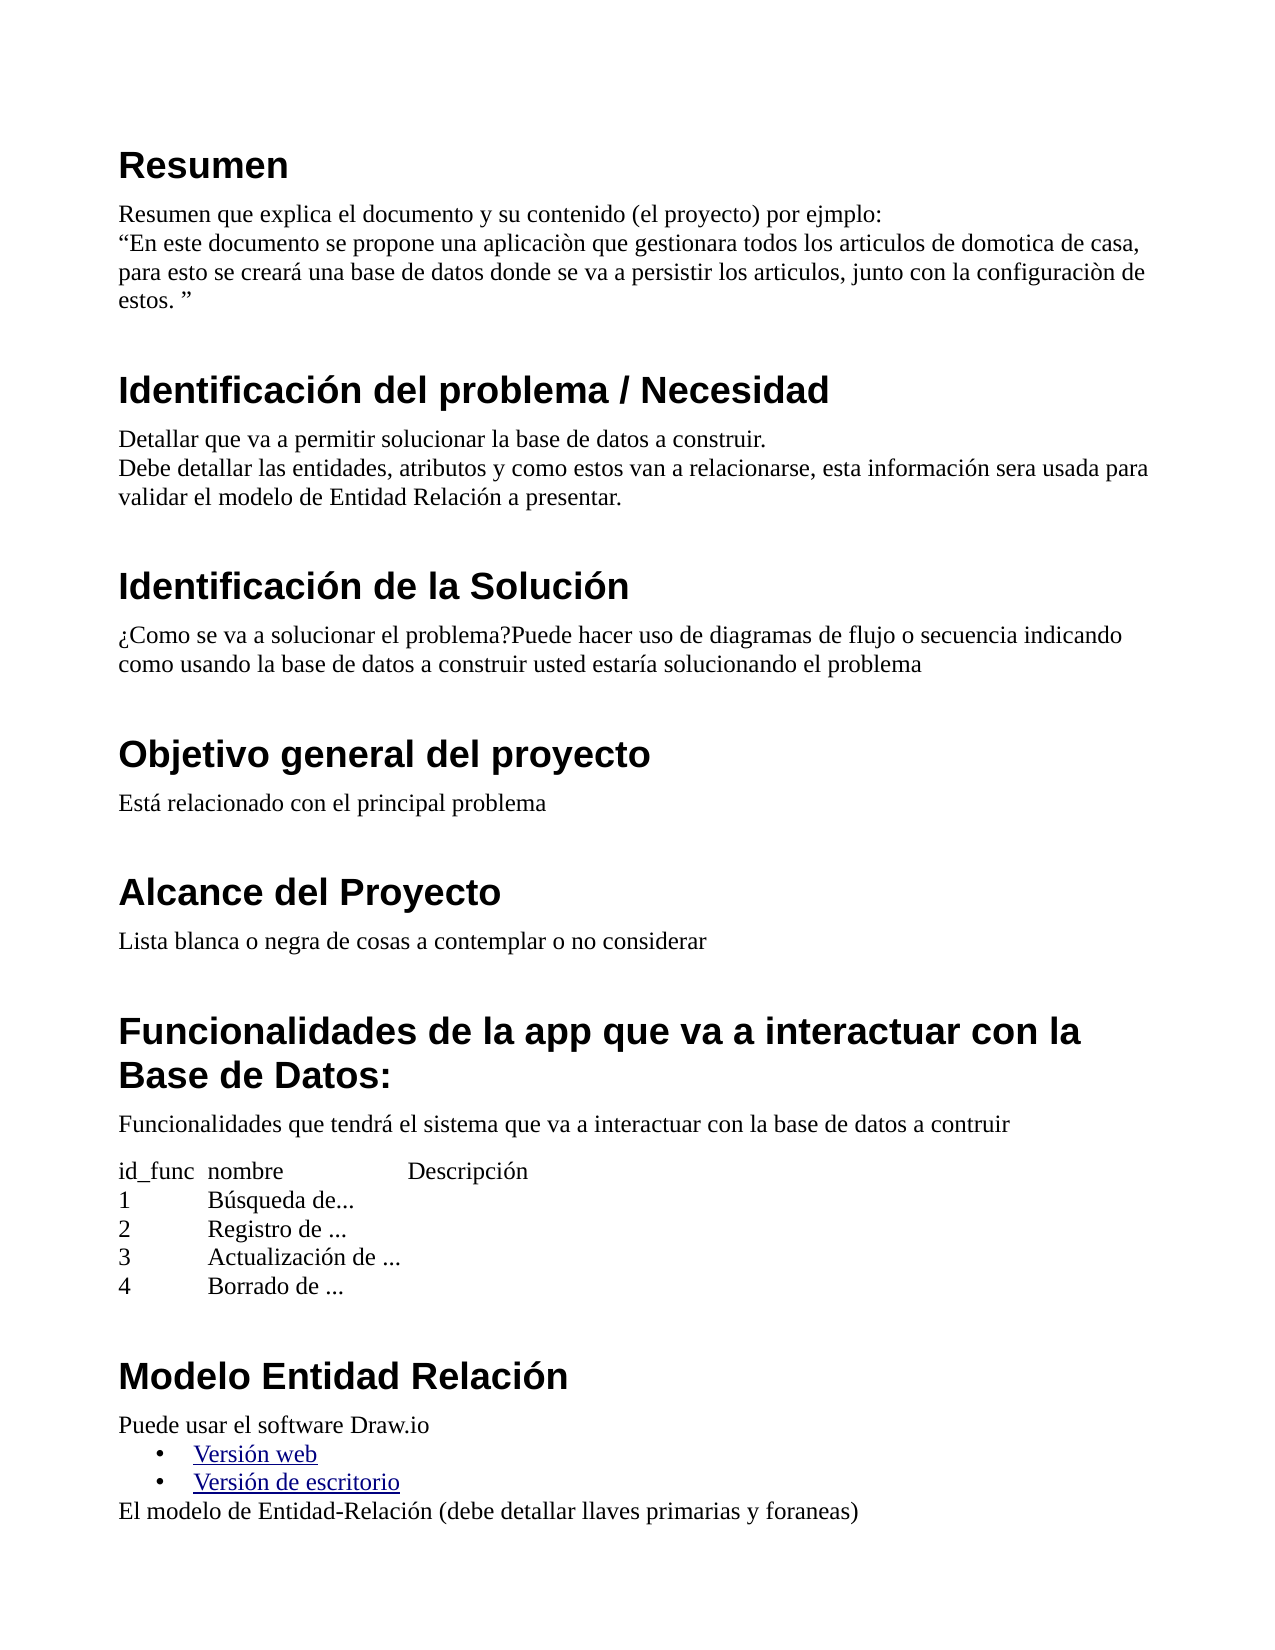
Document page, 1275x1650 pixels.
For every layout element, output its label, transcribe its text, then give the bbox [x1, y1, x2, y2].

subtitle Resumen [118, 143, 1157, 187]
text Resumen que explica el documento y su contenido (el proyecto) por ejmplo: [118, 199, 1157, 228]
table_cell [407, 1243, 1157, 1271]
table_cell [407, 1214, 1157, 1242]
table_cell 2 [118, 1214, 207, 1242]
table_header Descripción [407, 1156, 1157, 1185]
text ¿Como se va a solucionar el problema?Puede hacer uso de diagramas de flujo o secuencia indicando como usando la base de datos a construir usted estaría solucionando el problema [118, 620, 1157, 678]
subtitle Identificación de la Solución [118, 564, 1157, 608]
list Versión web [156, 1439, 1157, 1467]
text Funcionalidades que tendrá el sistema que va a interactuar con la base de datos a contruir [118, 1109, 1157, 1137]
subtitle Identificación del problema / Necesidad [118, 368, 1157, 412]
table_header nombre [207, 1156, 407, 1185]
text El modelo de Entidad-Relación (debe detallar llaves primarias y foraneas) [118, 1496, 1157, 1525]
text Debe detallar las entidades, atributos y como estos van a relacionarse, esta información sera usada para validar el modelo de Entidad Relación a presentar. [118, 453, 1157, 510]
table_cell 1 [118, 1185, 207, 1214]
table_cell [407, 1271, 1157, 1300]
table_header id_func [118, 1156, 207, 1185]
table_cell Registro de ... [207, 1214, 407, 1242]
table_cell 4 [118, 1271, 207, 1300]
table_cell 3 [118, 1243, 207, 1271]
subtitle Alcance del Proyecto [118, 870, 1157, 914]
text Está relacionado con el principal problema [118, 788, 1157, 816]
text “En este documento se propone una aplicaciòn que gestionara todos los articulos de domotica de casa, para esto se creará una base de datos donde se va a persistir los articulos, junto con la configuraciòn de estos. ” [118, 228, 1157, 314]
text Puede usar el software Draw.io [118, 1410, 1157, 1439]
table_cell Actualización de ... [207, 1243, 407, 1271]
subtitle Funcionalidades de la app que va a interactuar con la Base de Datos: [118, 1009, 1157, 1096]
text Lista blanca o negra de cosas a contemplar o no considerar [118, 926, 1157, 955]
table_cell Borrado de ... [207, 1271, 407, 1300]
table_cell [407, 1185, 1157, 1214]
list Versión de escritorio [156, 1467, 1157, 1496]
subtitle Modelo Entidad Relación [118, 1354, 1157, 1397]
text Detallar que va a permitir solucionar la base de datos a construir. [118, 424, 1157, 453]
subtitle Objetivo general del proyecto [118, 732, 1157, 775]
table_cell Búsqueda de... [207, 1185, 407, 1214]
